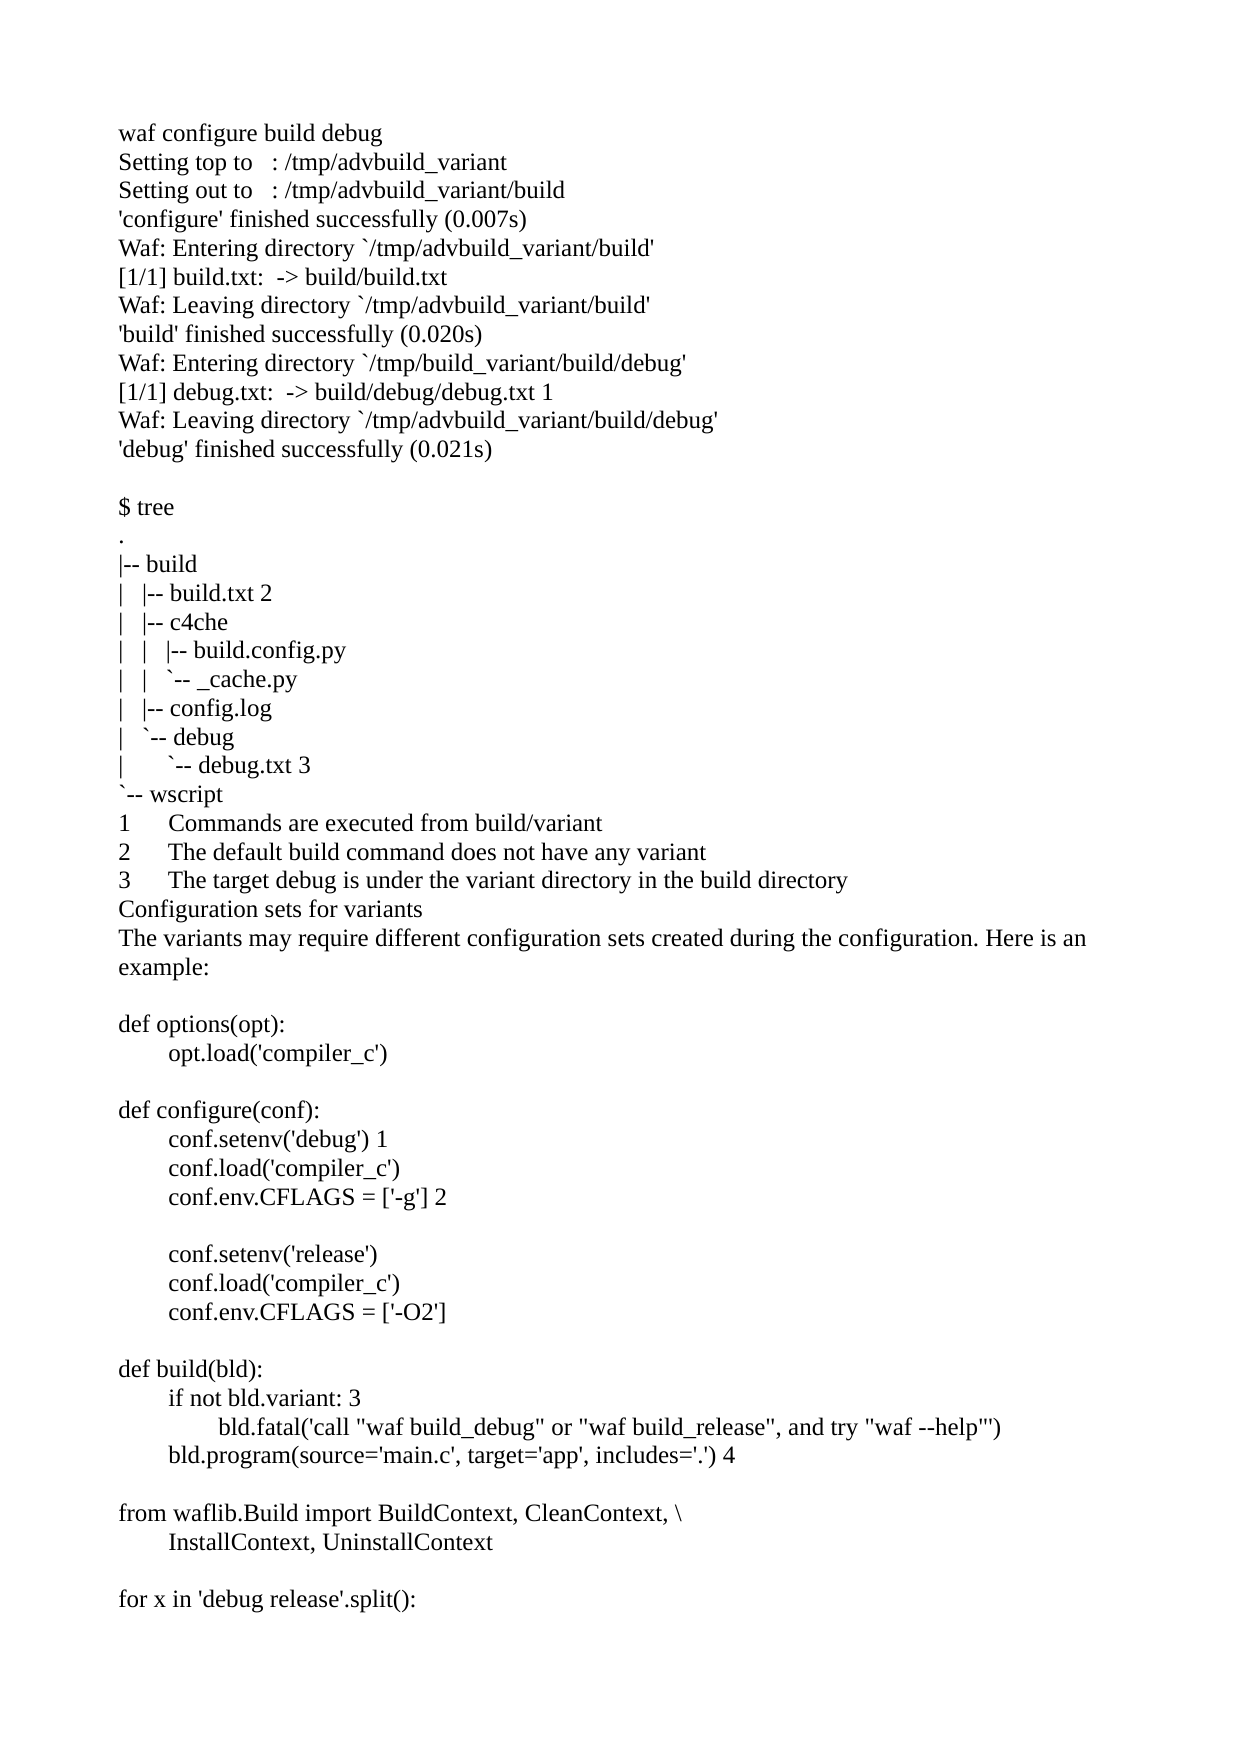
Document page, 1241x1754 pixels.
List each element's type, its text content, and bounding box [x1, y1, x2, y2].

text . [118, 521, 1122, 549]
text $ tree [118, 492, 1122, 521]
text Waf: Leaving directory `/tmp/advbuild_variant/build/debug' [118, 406, 1122, 434]
text The variants may require different configuration sets created during the configuration. Here is an example: [118, 923, 1122, 981]
text |-- build [118, 549, 1122, 578]
text def options(opt): [118, 1009, 1122, 1038]
text | | `-- _cache.py [118, 664, 1122, 693]
text | `-- debug [118, 722, 1122, 751]
text from waflib.Build import BuildContext, CleanContext, \ [118, 1498, 1122, 1527]
text 'debug' finished successfully (0.021s) [118, 434, 1122, 463]
text if not bld.variant: 3 [118, 1383, 1122, 1412]
text Configuration sets for variants [118, 894, 1122, 923]
text bld.program(source='main.c', target='app', includes='.') 4 [118, 1441, 1122, 1469]
text | |-- config.log [118, 693, 1122, 722]
text | |-- c4che [118, 607, 1122, 636]
text Waf: Entering directory `/tmp/build_variant/build/debug' [118, 348, 1122, 377]
text Waf: Entering directory `/tmp/advbuild_variant/build' [118, 233, 1122, 262]
text bld.fatal('call "waf build_debug" or "waf build_release", and try "waf --help"') [118, 1412, 1122, 1441]
text conf.env.CFLAGS = ['-g'] 2 [118, 1182, 1122, 1211]
text | |-- build.txt 2 [118, 578, 1122, 607]
text Setting top to : /tmp/advbuild_variant [118, 147, 1122, 176]
text [1/1] build.txt: -> build/build.txt [118, 262, 1122, 291]
text waf configure build debug [118, 118, 1122, 147]
text | | |-- build.config.py [118, 636, 1122, 664]
text conf.load('compiler_c') [118, 1268, 1122, 1297]
text 'build' finished successfully (0.020s) [118, 319, 1122, 348]
text `-- wscript [118, 779, 1122, 808]
text conf.env.CFLAGS = ['-O2'] [118, 1297, 1122, 1326]
text 'configure' finished successfully (0.007s) [118, 204, 1122, 233]
text def build(bld): [118, 1354, 1122, 1383]
text 3 The target debug is under the variant directory in the build directory [118, 866, 1122, 894]
text Setting out to : /tmp/advbuild_variant/build [118, 176, 1122, 204]
text opt.load('compiler_c') [118, 1038, 1122, 1067]
text 2 The default build command does not have any variant [118, 837, 1122, 866]
text Waf: Leaving directory `/tmp/advbuild_variant/build' [118, 291, 1122, 319]
text 1 Commands are executed from build/variant [118, 808, 1122, 837]
text for x in 'debug release'.split(): [118, 1584, 1122, 1613]
text [1/1] debug.txt: -> build/debug/debug.txt 1 [118, 377, 1122, 406]
text | `-- debug.txt 3 [118, 751, 1122, 779]
text InstallContext, UninstallContext [118, 1527, 1122, 1556]
text conf.setenv('debug') 1 [118, 1124, 1122, 1153]
text def configure(conf): [118, 1096, 1122, 1124]
text conf.setenv('release') [118, 1239, 1122, 1268]
text conf.load('compiler_c') [118, 1153, 1122, 1182]
